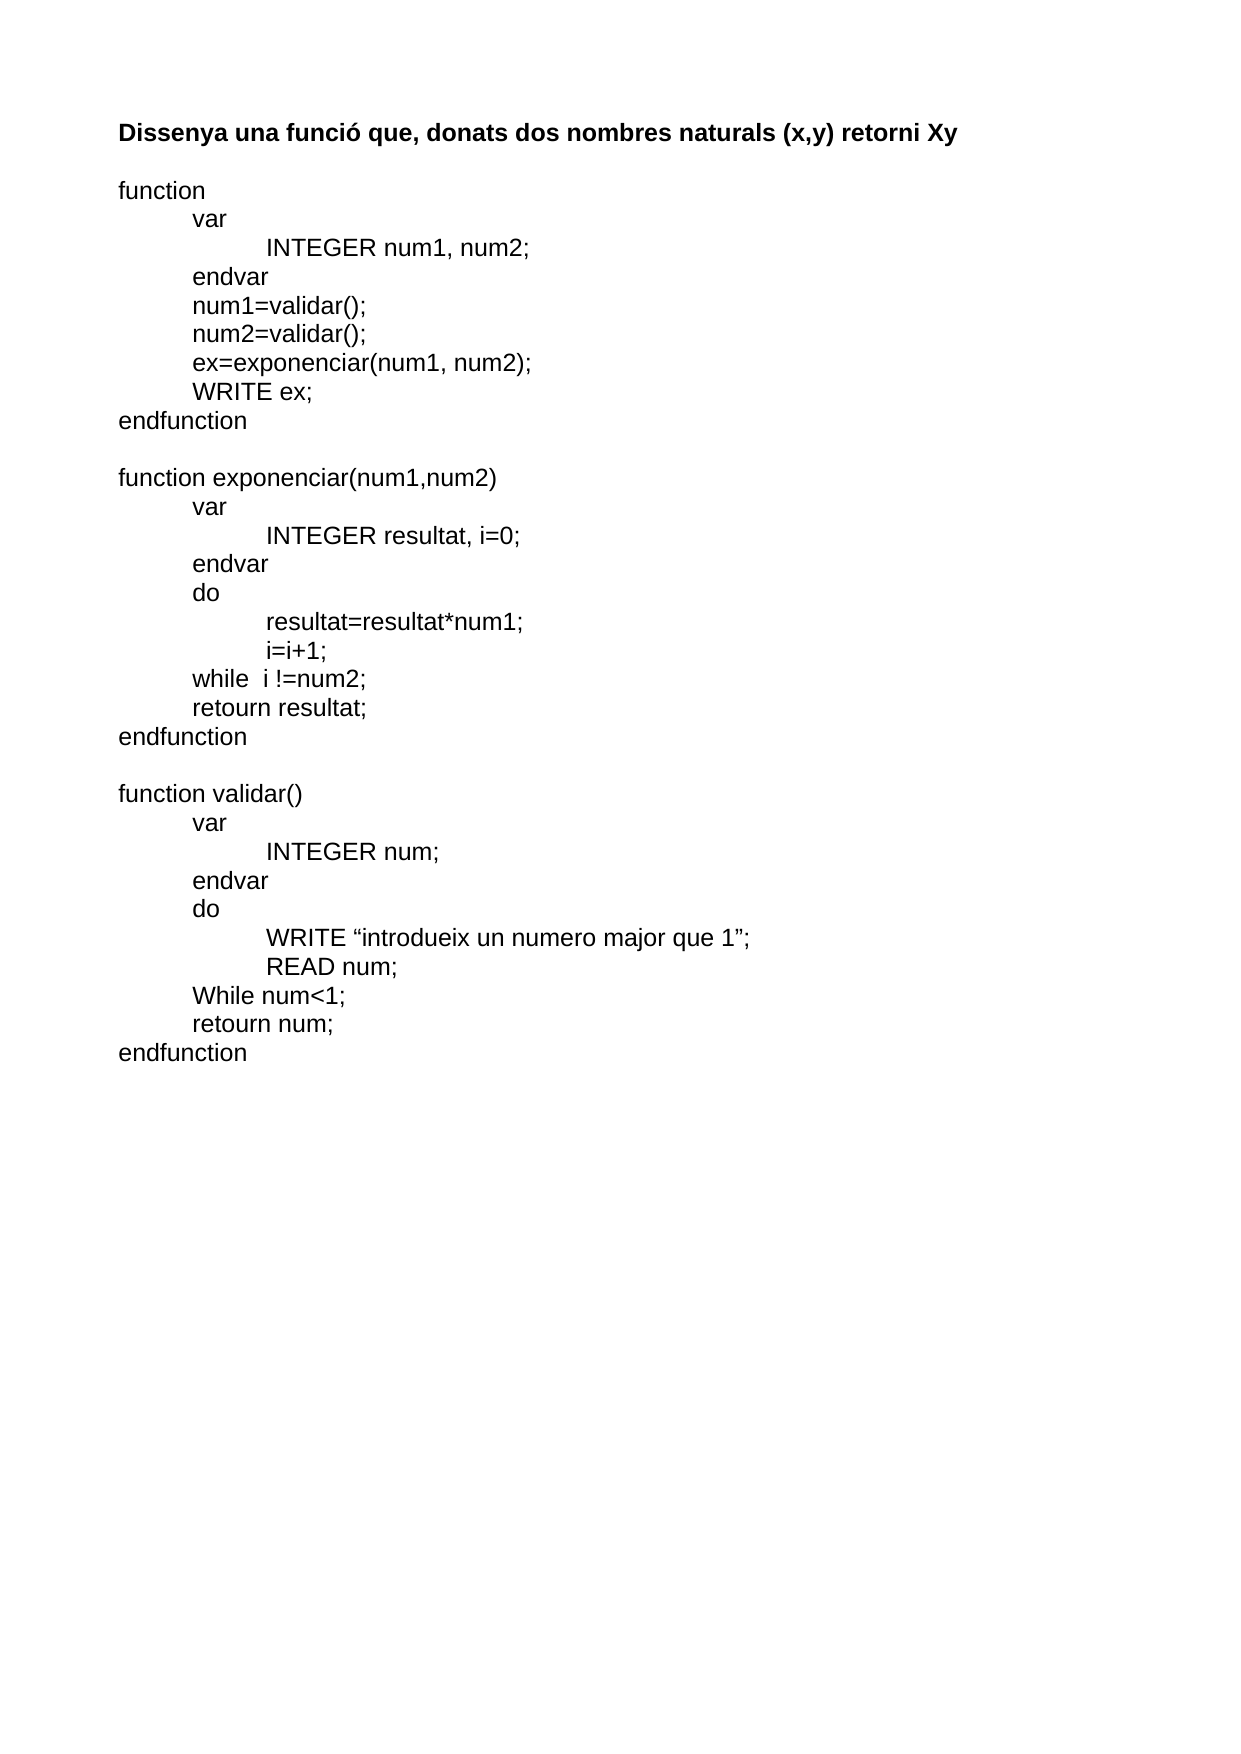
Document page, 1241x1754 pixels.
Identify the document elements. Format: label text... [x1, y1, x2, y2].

text do [118, 578, 1122, 607]
text function exponenciar(num1,num2) [118, 463, 1122, 492]
text WRITE ex; [118, 377, 1122, 406]
text retourn num; [118, 1009, 1122, 1038]
text var [118, 204, 1122, 233]
text var [118, 808, 1122, 837]
text endfunction [118, 406, 1122, 434]
text while i !=num2; [118, 664, 1122, 693]
text READ num; [118, 952, 1122, 981]
text INTEGER num; [118, 837, 1122, 866]
text function validar() [118, 779, 1122, 808]
text do [118, 894, 1122, 923]
text ex=exponenciar(num1, num2); [118, 348, 1122, 377]
text endvar [118, 549, 1122, 578]
text function [118, 176, 1122, 204]
text num2=validar(); [118, 319, 1122, 348]
text num1=validar(); [118, 291, 1122, 319]
text endfunction [118, 1038, 1122, 1067]
text INTEGER resultat, i=0; [118, 521, 1122, 549]
text endvar [118, 866, 1122, 894]
text Dissenya una funció que, donats dos nombres naturals (x,y) retorni Xy [118, 118, 1122, 147]
text resultat=resultat*num1; [118, 607, 1122, 636]
text endfunction [118, 722, 1122, 751]
text var [118, 492, 1122, 521]
text i=i+1; [118, 636, 1122, 664]
text WRITE “introdueix un numero major que 1”; [118, 923, 1122, 952]
text retourn resultat; [118, 693, 1122, 722]
text endvar [118, 262, 1122, 291]
text While num<1; [118, 981, 1122, 1009]
text INTEGER num1, num2; [118, 233, 1122, 262]
